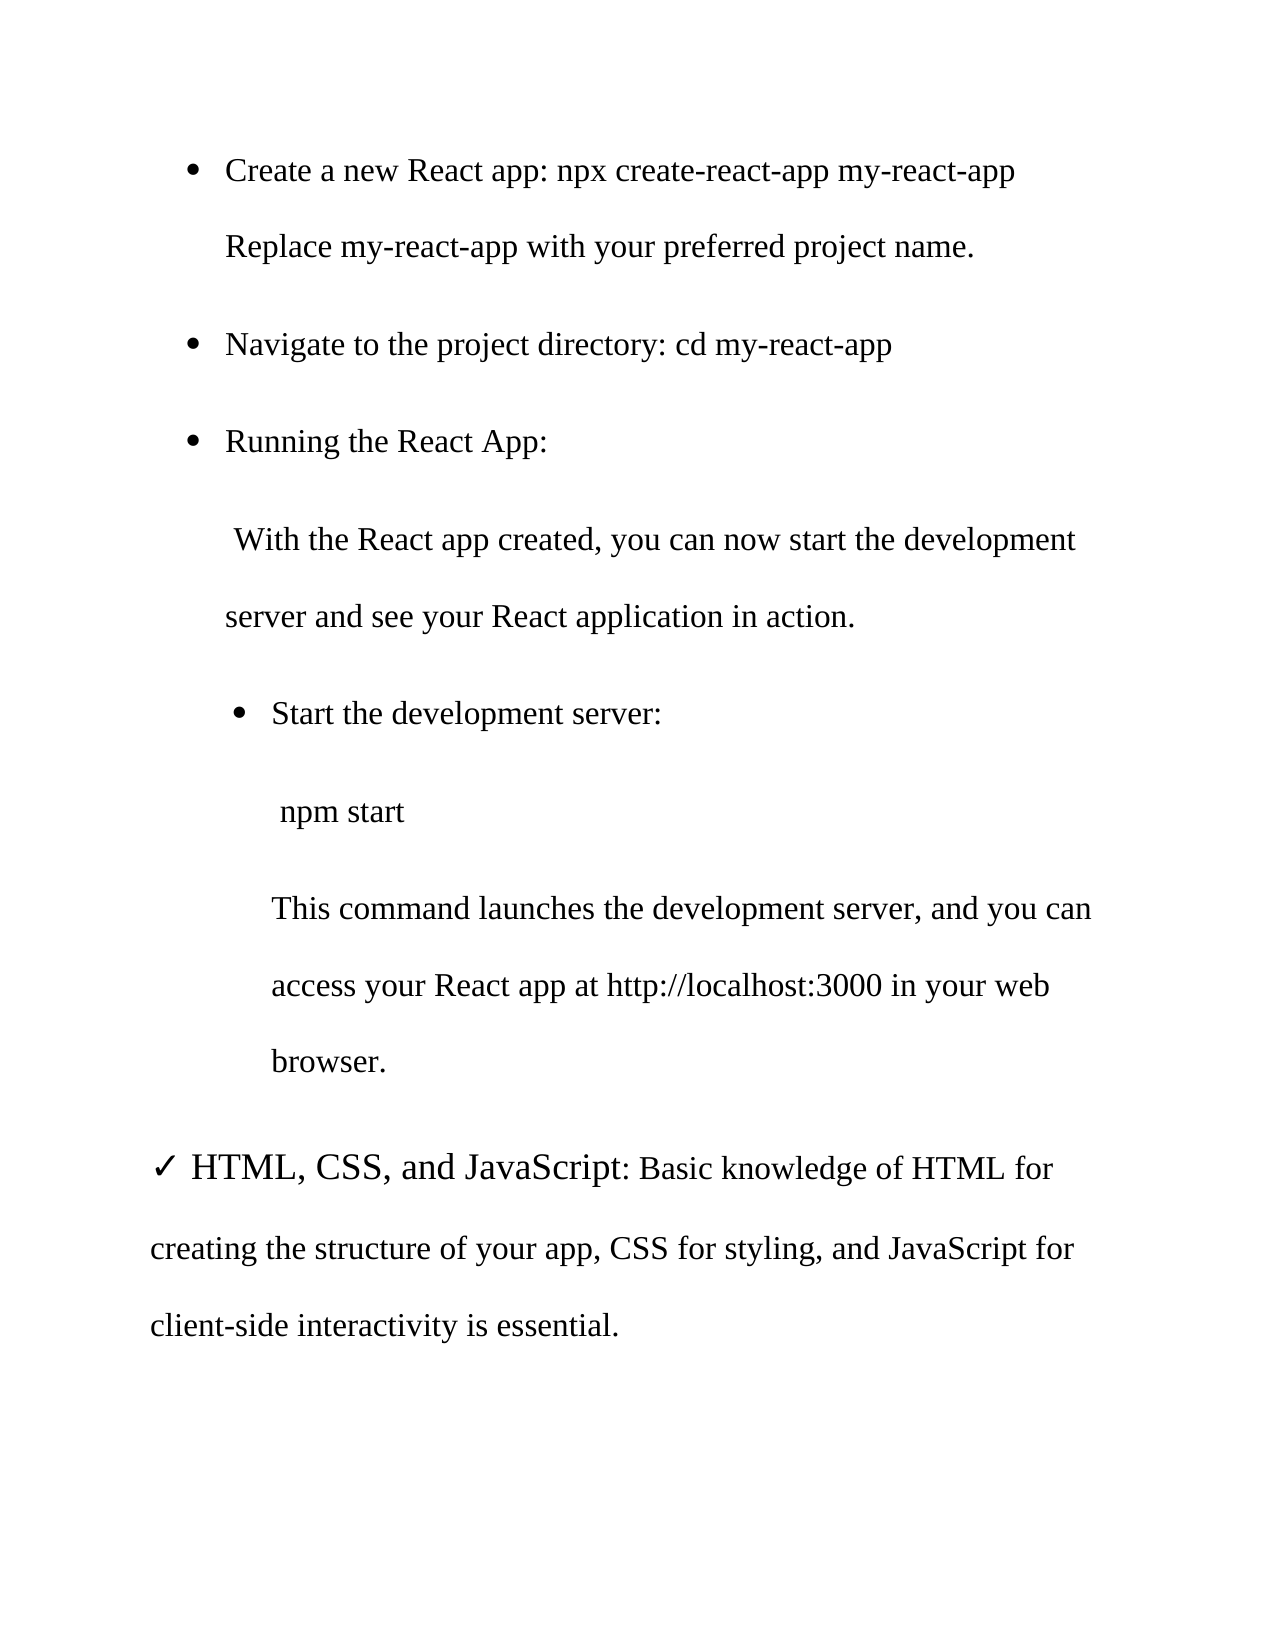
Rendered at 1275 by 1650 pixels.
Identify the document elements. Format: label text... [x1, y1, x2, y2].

list This command launches the development server, and you can access your React app at http://localhost:3000 in your web browser. [271, 888, 1125, 1080]
list npm start [271, 791, 1125, 829]
text ✓ HTML, CSS, and JavaScript: Basic knowledge of HTML for creating the structure of your app, CSS for styling, and JavaScript for client-side interactivity is essential. [150, 1139, 1125, 1343]
list Start the development server: [234, 693, 1125, 732]
list With the React app created, you can now start the development server and see your React application in action. [225, 519, 1125, 634]
list Running the React App: [187, 422, 1125, 460]
list Navigate to the project directory: cd my-react-app [187, 324, 1125, 362]
list Create a new React app: npx create-react-app my-react-app Replace my-react-app with your preferred project name. [187, 150, 1125, 265]
